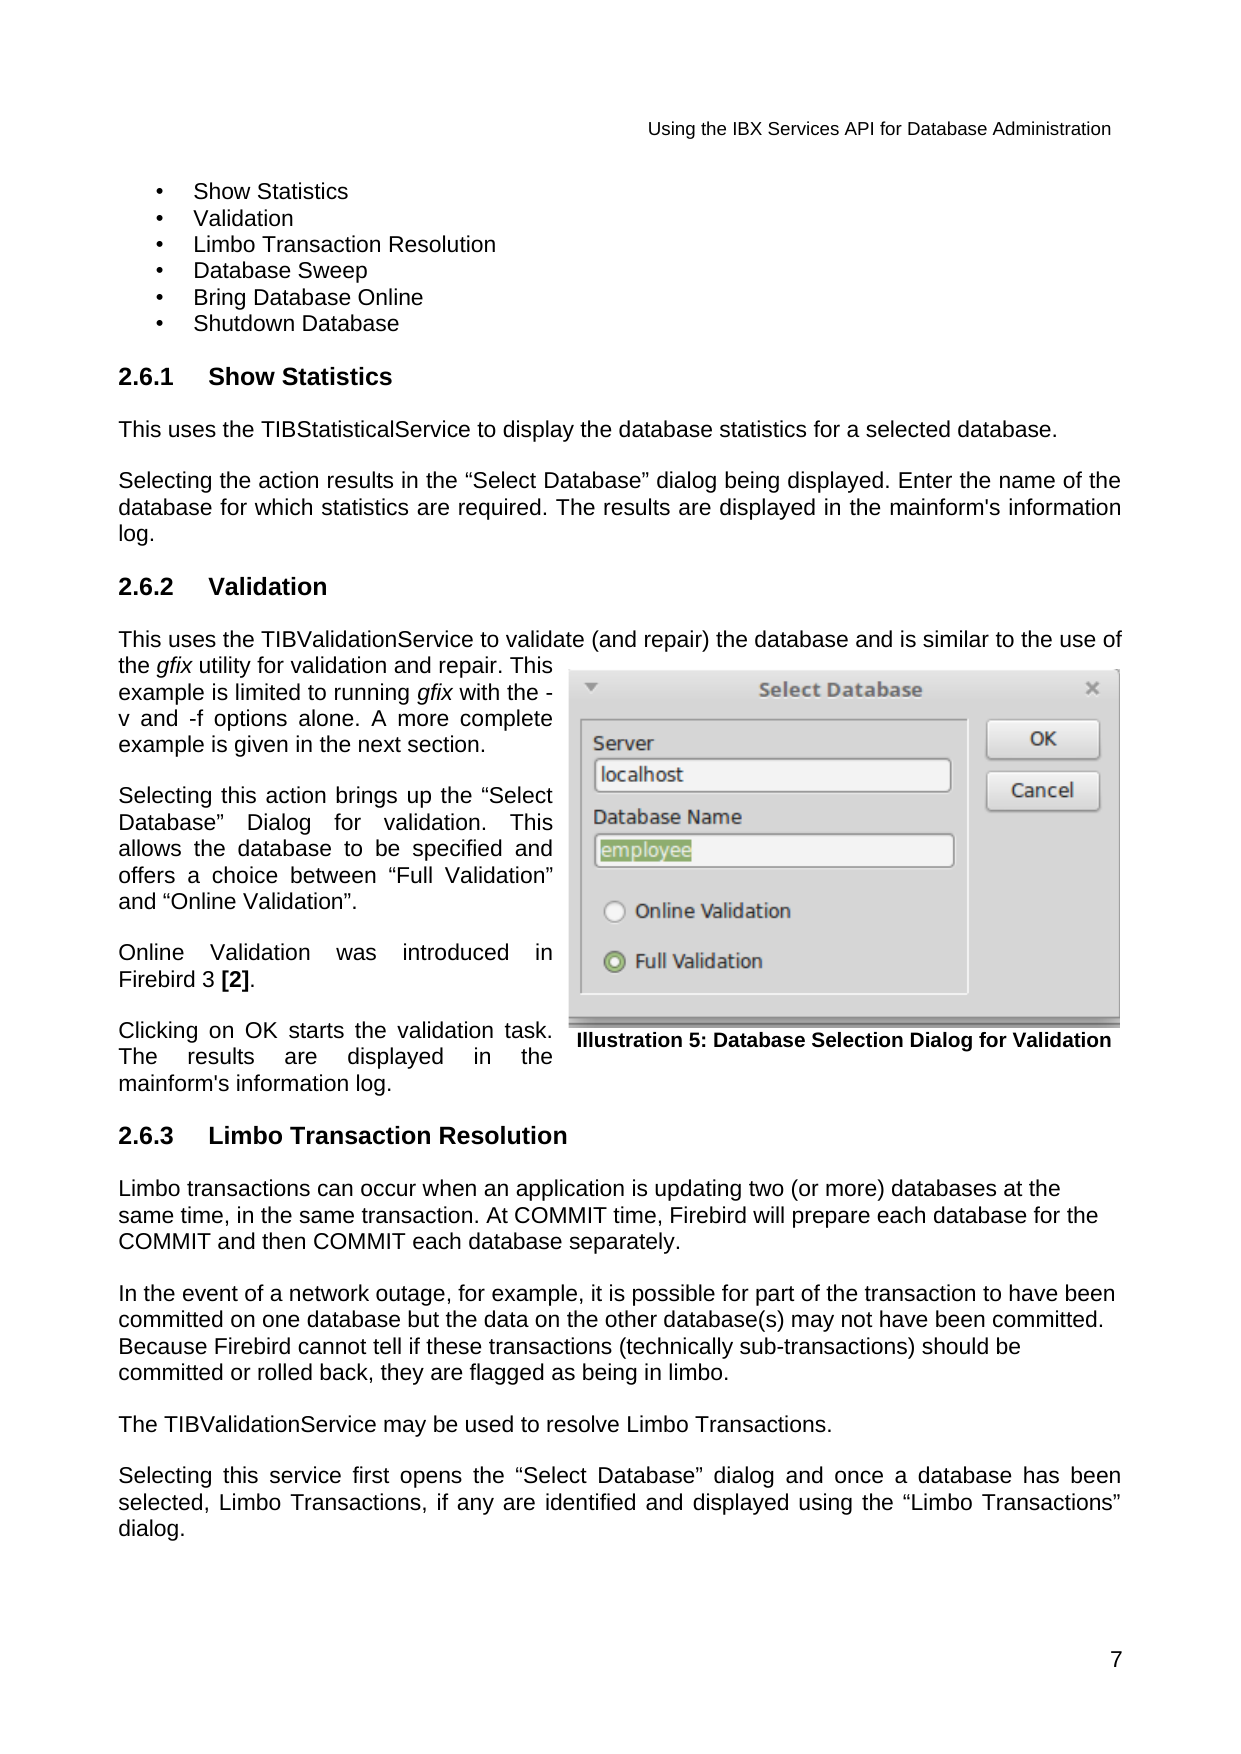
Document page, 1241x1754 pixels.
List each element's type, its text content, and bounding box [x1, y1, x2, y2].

text Clicking on OK starts the validation task. The results are displayed in the mainform's information log. [118, 1017, 1122, 1096]
list Show Statistics [156, 178, 1122, 204]
subtitle Validation [118, 571, 1122, 600]
subtitle Limbo Transaction Resolution [118, 1121, 1122, 1150]
text Selecting this action brings up the “Select Database” Dialog for validation. This allows the database to be specified and offers a choice between “Full Validation” and “Online Validation”. [118, 782, 568, 914]
text Illustration 5: Database Selection Dialog for Validation [568, 1028, 1120, 1051]
text This uses the TIBStatisticalService to display the database statistics for a selected database. [118, 416, 1122, 442]
subtitle Show Statistics [118, 362, 1122, 391]
list Database Sweep [156, 257, 1122, 283]
text In the event of a network outage, for example, it is possible for part of the transaction to have been committed on one database but the data on the other database(s) may not have been committed. Because Firebird cannot tell if these transactions (technically sub-transactions) should be committed or rolled back, they are flagged as being in limbo. [118, 1280, 1122, 1385]
text Selecting the action results in the “Select Database” dialog being displayed. Enter the name of the database for which statistics are required. The results are displayed in the mainform's information log. [118, 467, 1122, 546]
text Limbo transactions can occur when an application is updating two (or more) databases at the same time, in the same transaction. At COMMIT time, Firebird will prepare each database for the COMMIT and then COMMIT each database separately. [118, 1175, 1122, 1254]
text The TIBValidationService may be used to resolve Limbo Transactions. [118, 1411, 1122, 1437]
list Shutdown Database [156, 310, 1122, 336]
list Bring Database Online [156, 283, 1122, 310]
text Selecting this service first opens the “Select Database” dialog and once a database has been selected, Limbo Transactions, if any are identified and displayed using the “Limbo Transactions” dialog. [118, 1462, 1122, 1541]
text [568, 1051, 1120, 1071]
picture [568, 669, 1120, 1028]
list Validation [156, 204, 1122, 231]
list Limbo Transaction Resolution [156, 231, 1122, 257]
text This uses the TIBValidationService to validate (and repair) the database and is similar to the use of the gfix utility for validation and repair. This example is limited to running gfix with the -v and -f options alone. A more complete example is given in the next section. [118, 626, 1122, 757]
text Online Validation was introduced in Firebird 3 [2]. [118, 939, 568, 992]
